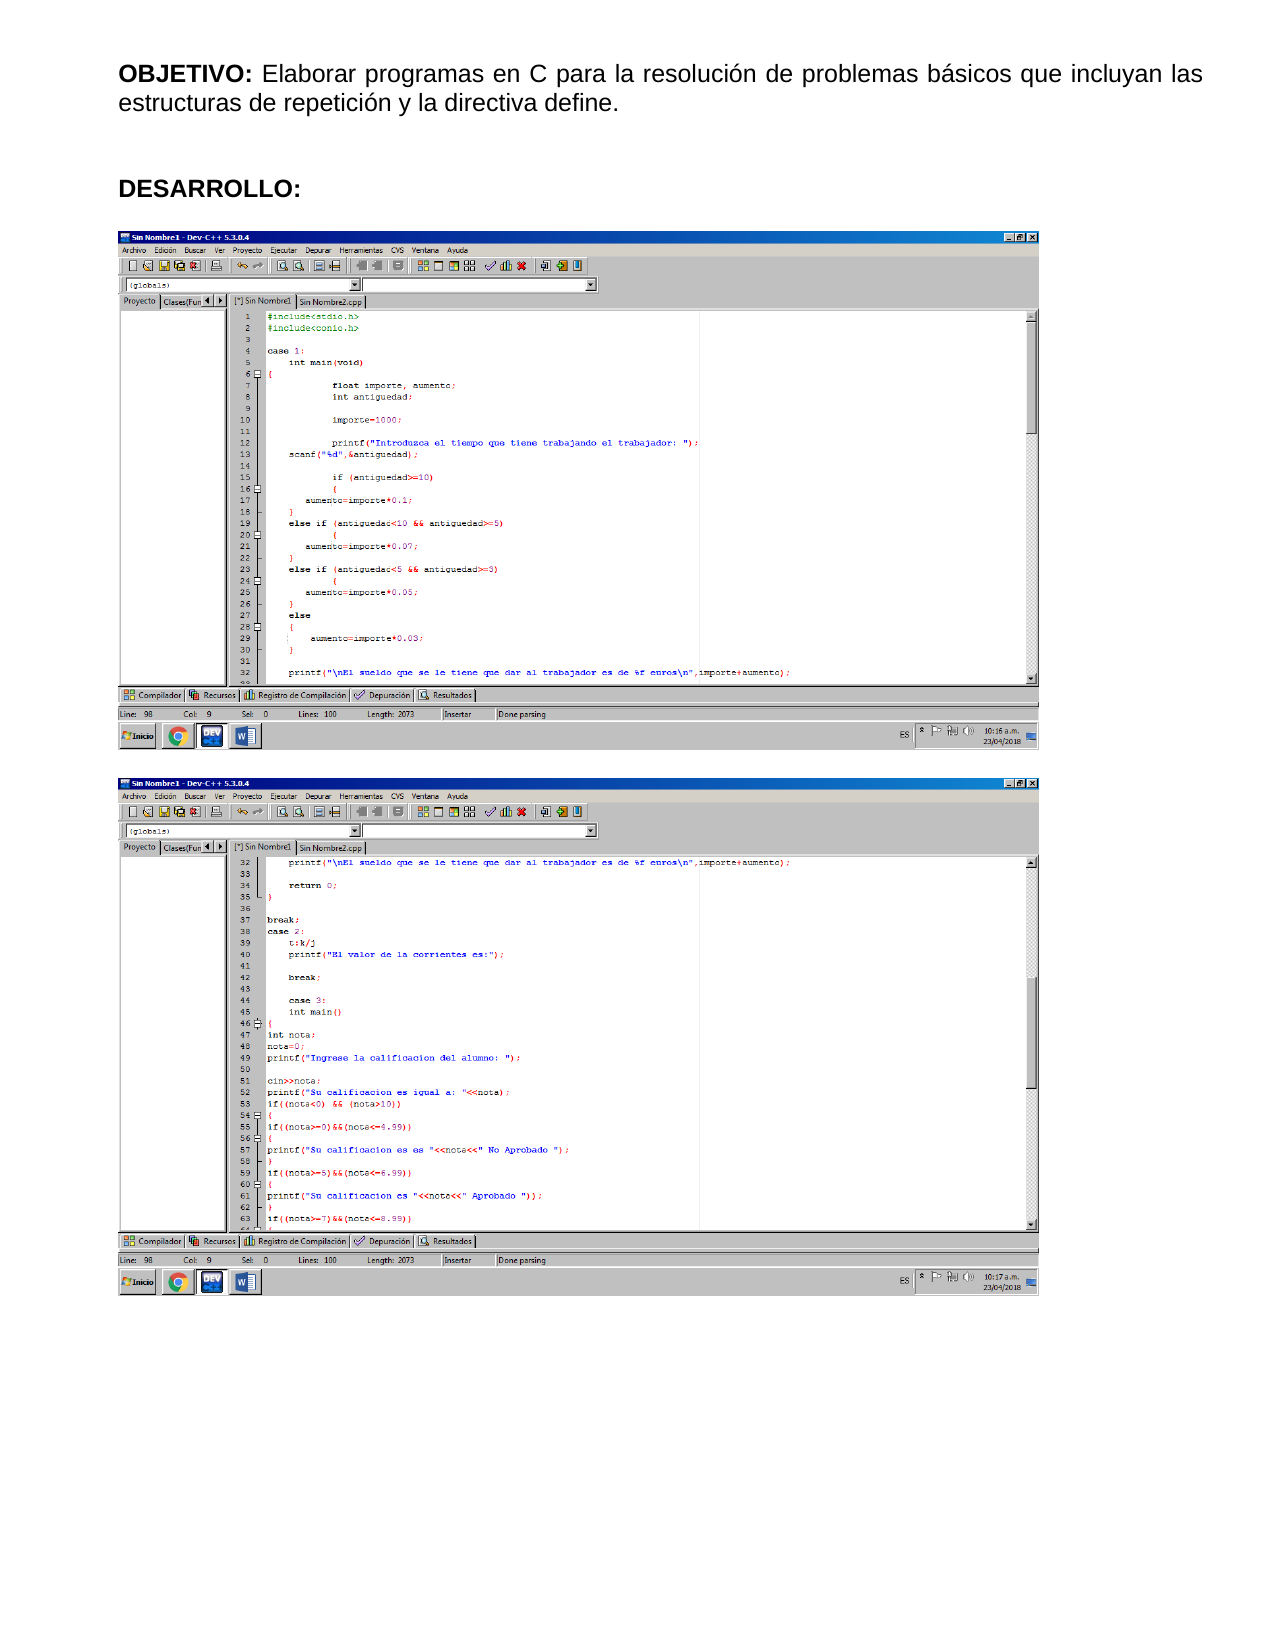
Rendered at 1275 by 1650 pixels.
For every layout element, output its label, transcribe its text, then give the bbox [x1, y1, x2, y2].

text OBJETIVO: Elaborar programas en C para la resolución de problemas básicos que incluyan las estructuras de repetición y la directiva define. [118, 59, 1205, 117]
text DESARROLLO: [118, 174, 1205, 203]
